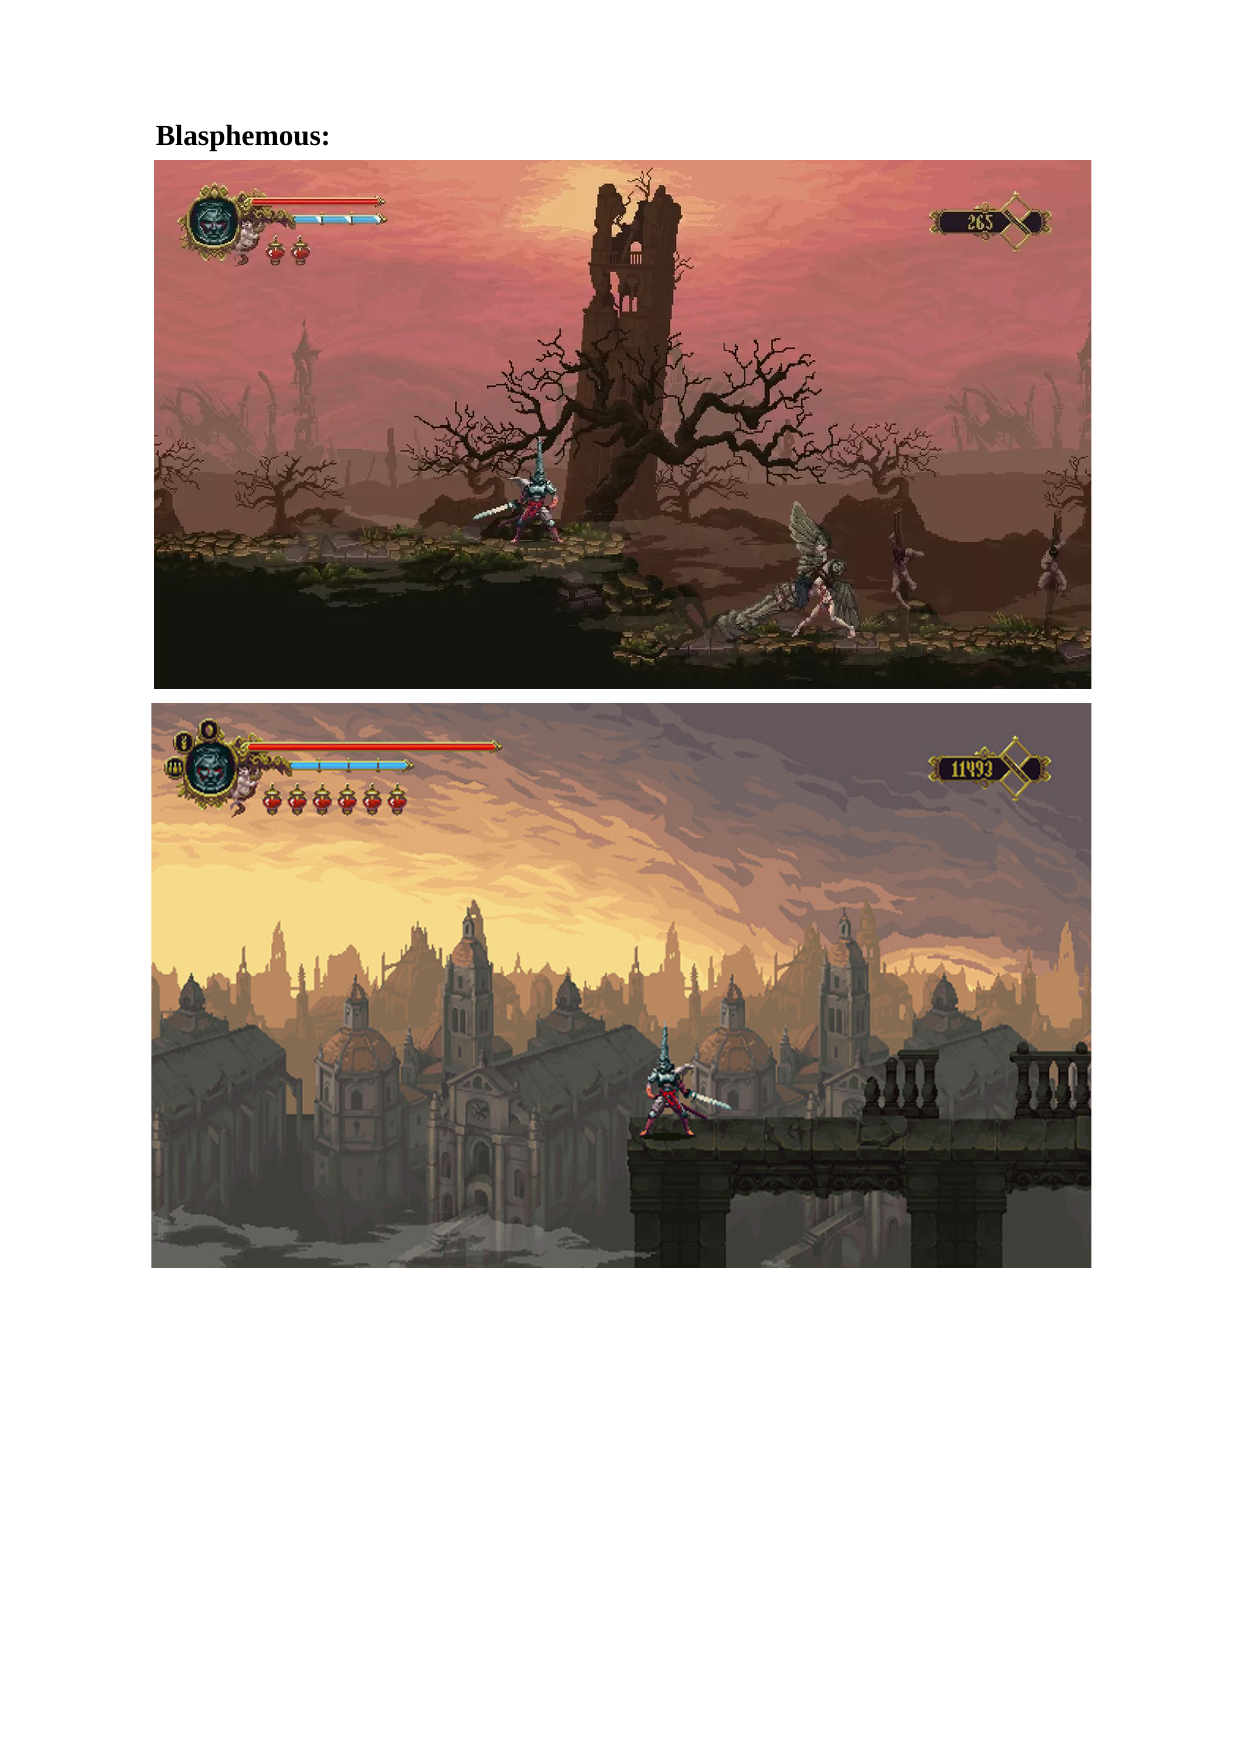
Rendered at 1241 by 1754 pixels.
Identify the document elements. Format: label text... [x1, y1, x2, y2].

picture [154, 160, 1092, 689]
text Blasphemous: [118, 118, 1122, 152]
picture [151, 703, 1092, 1268]
